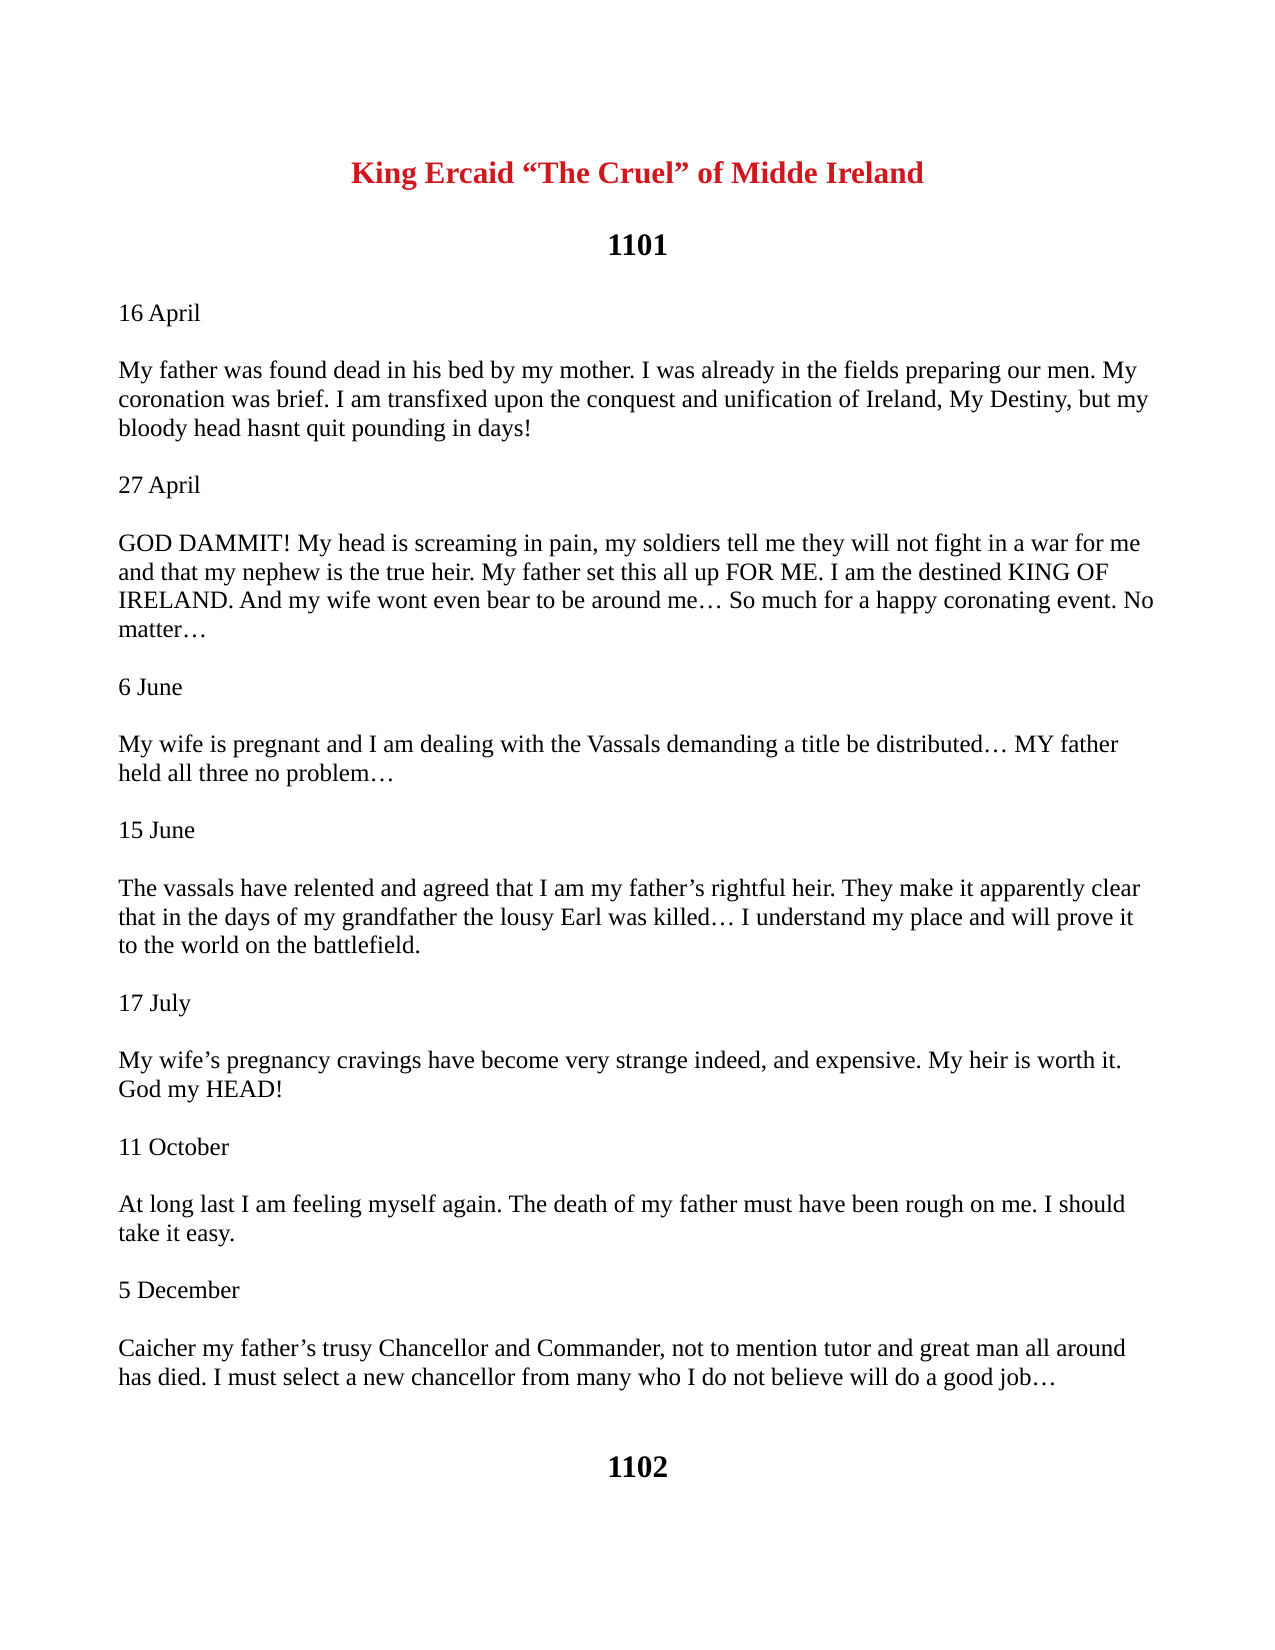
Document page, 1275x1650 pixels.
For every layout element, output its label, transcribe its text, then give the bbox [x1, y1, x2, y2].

text 11 October [118, 1132, 1157, 1160]
text The vassals have relented and agreed that I am my father’s rightful heir. They make it apparently clear that in the days of my grandfather the lousy Earl was killed… I understand my place and will prove it to the world on the battlefield. [118, 873, 1157, 959]
text GOD DAMMIT! My head is screaming in pain, my soldiers tell me they will not fight in a war for me and that my nephew is the true heir. My father set this all up FOR ME. I am the destined KING OF IRELAND. And my wife wont even bear to be around me… So much for a happy coronating event. No matter… [118, 528, 1157, 643]
text At long last I am feeling myself again. The death of my father must have been rough on me. I should take it easy. [118, 1189, 1157, 1247]
text 5 December [118, 1275, 1157, 1304]
text 16 April [118, 298, 1157, 327]
text 17 July [118, 988, 1157, 1017]
text Caicher my father’s trusy Chancellor and Commander, not to mention tutor and great man all around has died. I must select a new chancellor from many who I do not believe will do a good job… [118, 1333, 1157, 1390]
text 1102 [118, 1448, 1157, 1484]
text My wife is pregnant and I am dealing with the Vassals demanding a title be distributed… MY father held all three no problem… [118, 729, 1157, 787]
text 27 April [118, 470, 1157, 499]
text 6 June [118, 672, 1157, 700]
text My father was found dead in his bed by my mother. I was already in the fields preparing our men. My coronation was brief. I am transfixed upon the conquest and unification of Ireland, My Destiny, but my bloody head hasnt quit pounding in days! [118, 355, 1157, 442]
text 15 June [118, 815, 1157, 844]
text My wife’s pregnancy cravings have become very strange indeed, and expensive. My heir is worth it. God my HEAD! [118, 1045, 1157, 1103]
text 1101 [118, 226, 1157, 262]
text King Ercaid “The Cruel” of Midde Ireland [118, 154, 1157, 190]
